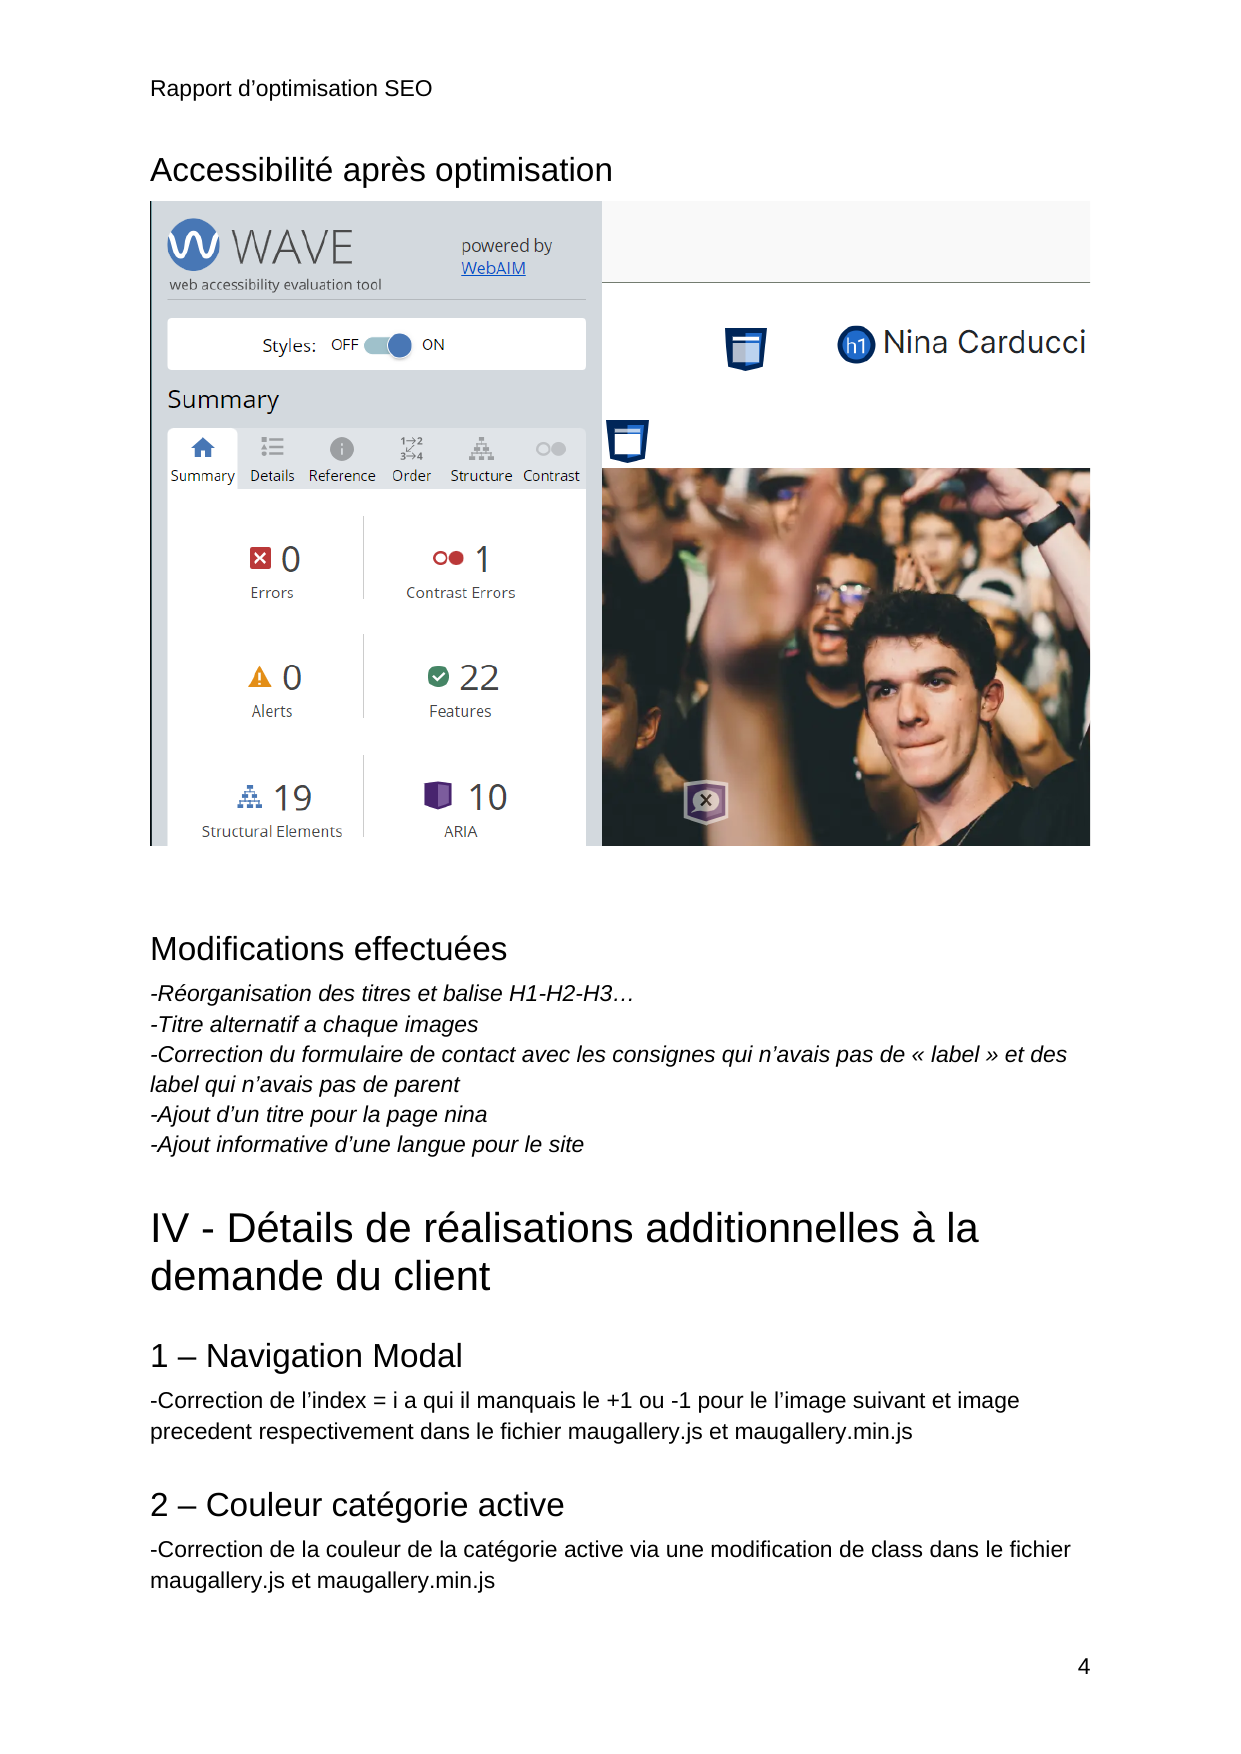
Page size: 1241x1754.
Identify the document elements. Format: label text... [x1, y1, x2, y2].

text -Correction de l’index = i a qui il manquais le +1 ou -1 pour le l’image suivant et image precedent respectivement dans le fichier maugallery.js et maugallery.min.js [150, 1387, 1090, 1444]
text -Correction du formulaire de contact avec les consignes qui n’avais pas de « label » et des label qui n’avais pas de parent [150, 1041, 1090, 1097]
text -Ajout informative d’une langue pour le site [150, 1131, 1090, 1158]
subtitle 2 – Couleur catégorie active [150, 1485, 1090, 1524]
text -Correction de la couleur de la catégorie active via une modification de class dans le fichier maugallery.js et maugallery.min.js [150, 1536, 1090, 1593]
subtitle Accessibilité après optimisation [150, 150, 1090, 188]
subtitle Modifications effectuées [150, 929, 1090, 968]
subtitle IV - Détails de réalisations additionnelles à la demande du client [150, 1203, 1090, 1299]
text -Titre alternatif a chaque images [150, 1011, 1090, 1037]
picture [150, 201, 1091, 846]
subtitle 1 – Navigation Modal [150, 1337, 1090, 1375]
text -Ajout d’un titre pour la page nina [150, 1101, 1090, 1127]
text -Réorganisation des titres et balise H1-H2-H3… [150, 980, 1090, 1007]
